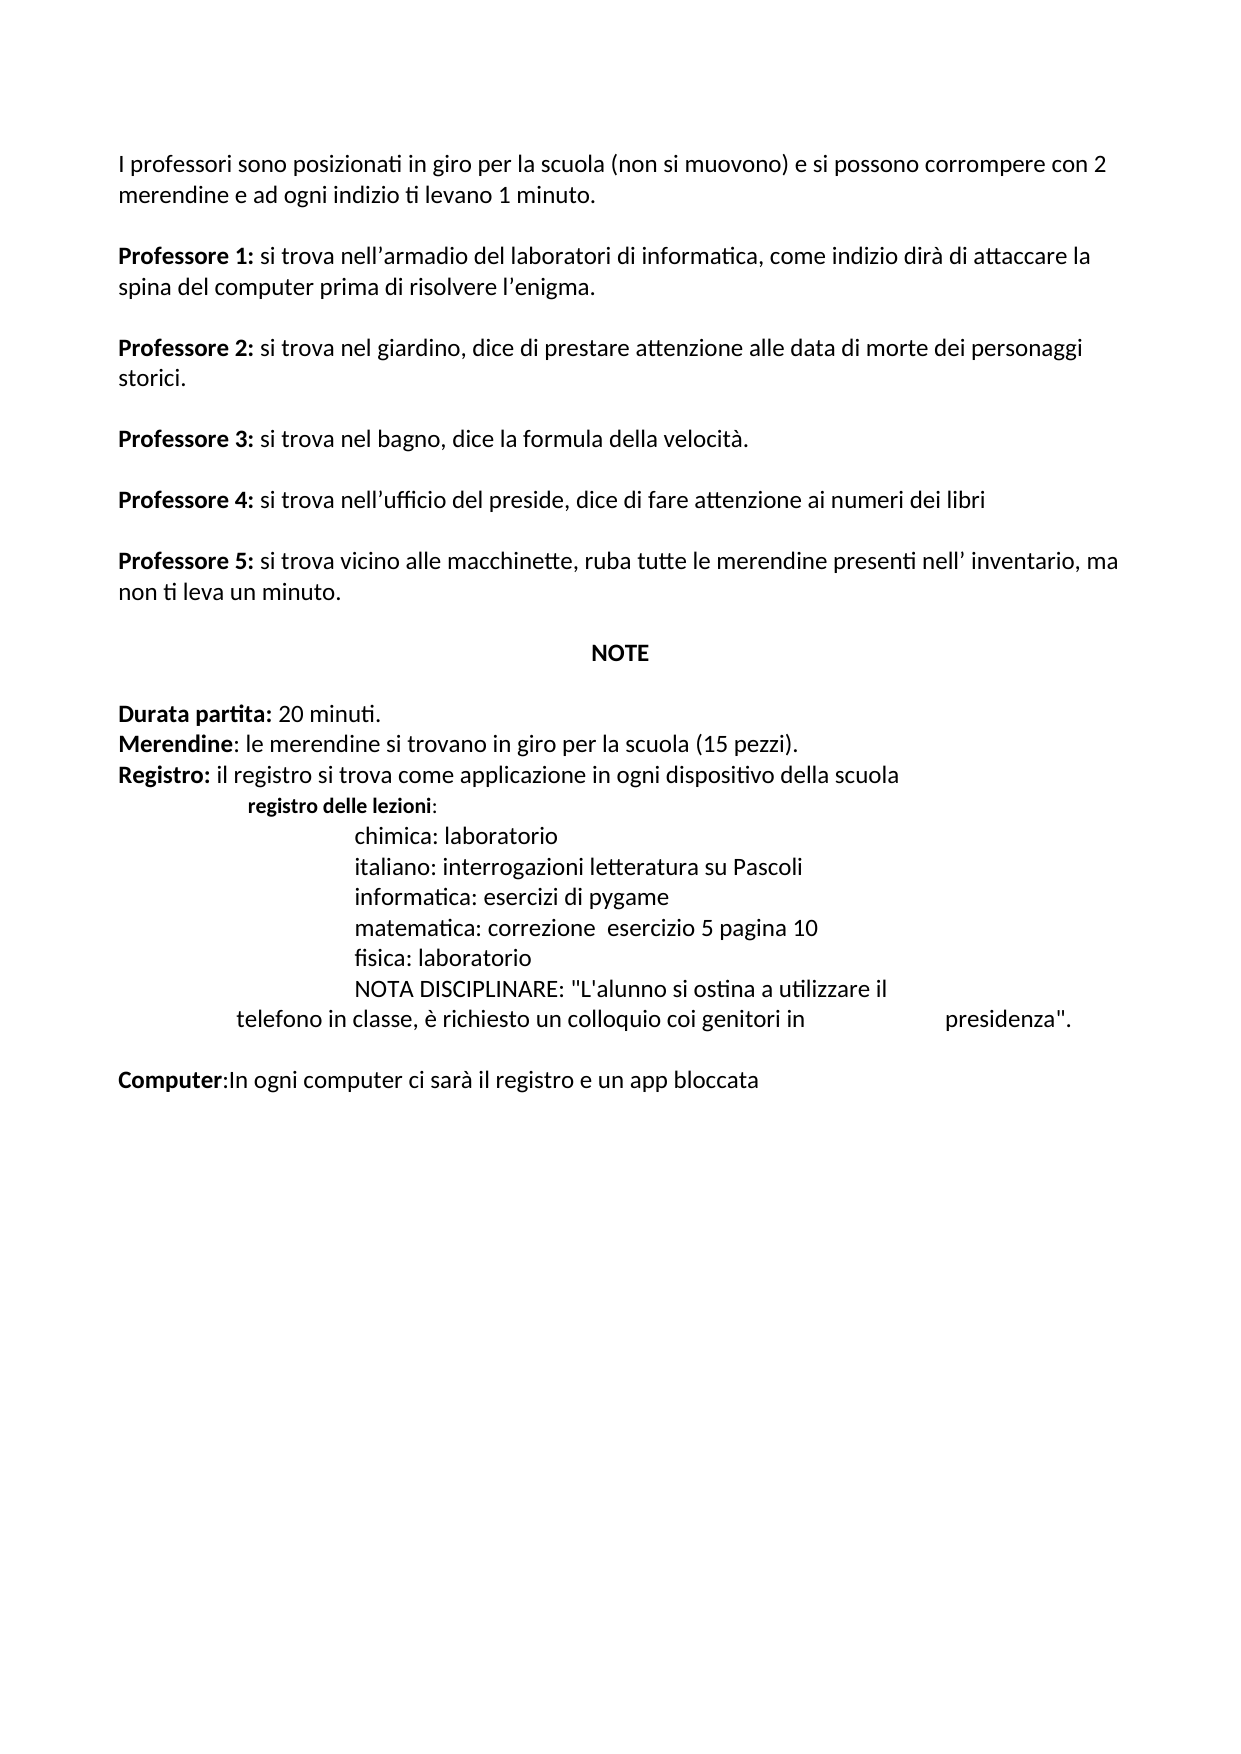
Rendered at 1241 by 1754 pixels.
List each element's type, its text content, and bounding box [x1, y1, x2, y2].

text Professore 2: si trova nel giardino, dice di prestare attenzione alle data di morte dei personaggi storici. [118, 332, 1122, 393]
text NOTA DISCIPLINARE: "L'alunno si ostina a utilizzare il telefono in classe, è richiesto un colloquio coi genitori in presidenza". [118, 973, 1122, 1034]
text Durata partita: 20 minuti. [118, 698, 1122, 728]
text Professore 1: si trova nell’armadio del laboratori di informatica, come indizio dirà di attaccare la spina del computer prima di risolvere l’enigma. [118, 240, 1122, 301]
text registro delle lezioni: [118, 789, 1122, 820]
text Professore 5: si trova vicino alle macchinette, ruba tutte le merendine presenti nell’ inventario, ma non ti leva un minuto. [118, 545, 1122, 606]
text Professore 4: si trova nell’ufficio del preside, dice di fare attenzione ai numeri dei libri [118, 484, 1122, 515]
text informatica: esercizi di pygame [118, 881, 1122, 912]
text italiano: interrogazioni letteratura su Pascoli [118, 851, 1122, 881]
text matematica: correzione esercizio 5 pagina 10 [118, 912, 1122, 942]
text Registro: il registro si trova come applicazione in ogni dispositivo della scuola [118, 759, 1122, 789]
text Computer:In ogni computer ci sarà il registro e un app bloccata [118, 1064, 1122, 1095]
text I professori sono posizionati in giro per la scuola (non si muovono) e si possono corrompere con 2 merendine e ad ogni indizio ti levano 1 minuto. [118, 149, 1122, 210]
text NOTE [118, 637, 1122, 667]
text Professore 3: si trova nel bagno, dice la formula della velocità. [118, 423, 1122, 454]
text fisica: laboratorio [118, 942, 1122, 973]
text chimica: laboratorio [118, 820, 1122, 851]
text Merendine: le merendine si trovano in giro per la scuola (15 pezzi). [118, 728, 1122, 759]
